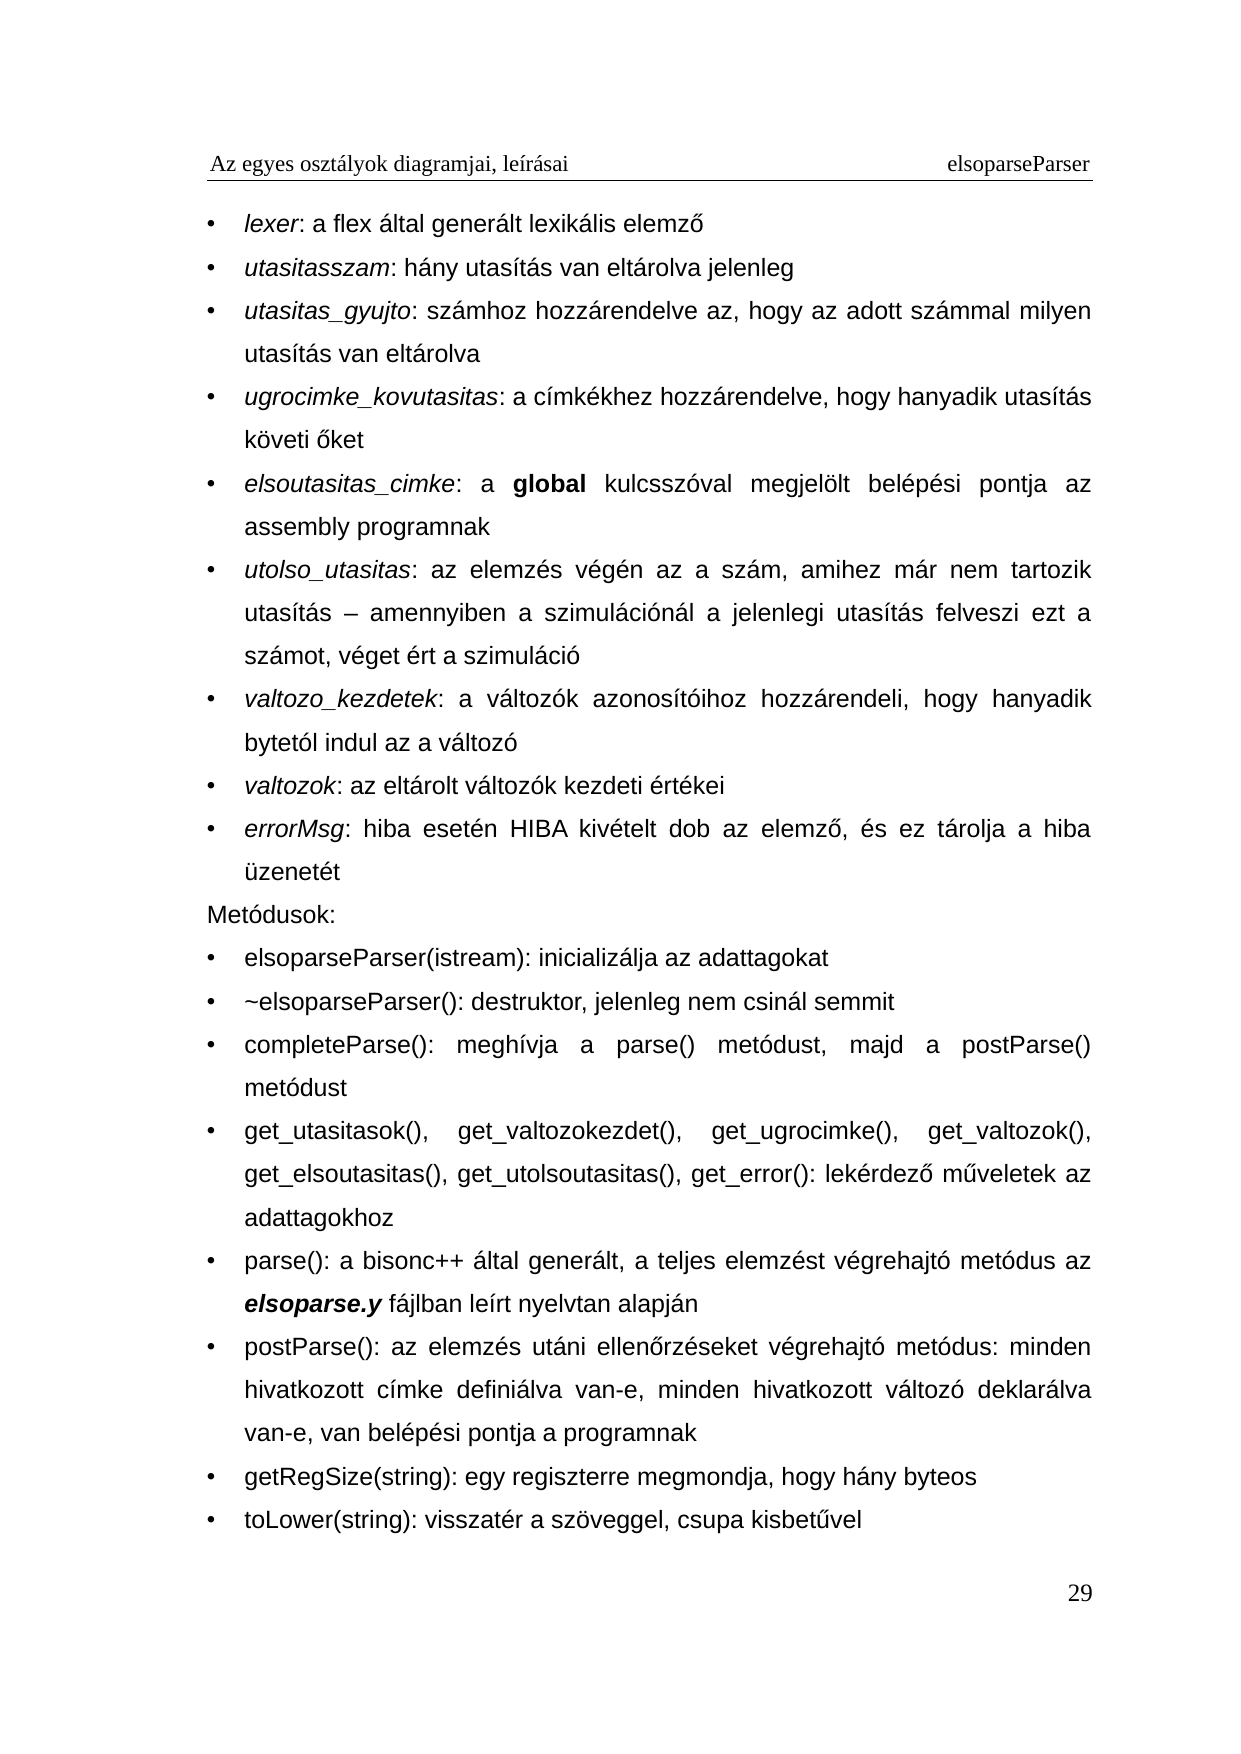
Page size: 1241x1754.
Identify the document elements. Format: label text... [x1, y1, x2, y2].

list valtozo_kezdetek: a változók azonosítóihoz hozzárendeli, hogy hanyadik bytetól indul az a változó [207, 684, 1093, 756]
list postParse(): az elemzés utáni ellenőrzéseket végrehajtó metódus: minden hivatkozott címke definiálva van-e, minden hivatkozott változó deklarálva van-e, van belépési pontja a programnak [207, 1332, 1093, 1447]
list valtozok: az eltárolt változók kezdeti értékei [207, 771, 1093, 799]
list completeParse(): meghívja a parse() metódust, majd a postParse() metódust [207, 1030, 1093, 1102]
list ugrocimke_kovutasitas: a címkékhez hozzárendelve, hogy hanyadik utasítás követi őket [207, 382, 1093, 454]
list utolso_utasitas: az elemzés végén az a szám, amihez már nem tartozik utasítás – amennyiben a szimulációnál a jelenlegi utasítás felveszi ezt a számot, véget ért a szimuláció [207, 555, 1093, 670]
text Metódusok: [207, 900, 1093, 929]
list getRegSize(string): egy regiszterre megmondja, hogy hány byteos [207, 1462, 1093, 1490]
list lexer: a flex által generált lexikális elemző [207, 209, 1093, 238]
list ~elsoparseParser(): destruktor, jelenleg nem csinál semmit [207, 987, 1093, 1016]
list utasitasszam: hány utasítás van eltárolva jelenleg [207, 253, 1093, 281]
list elsoparseParser(istream): inicializálja az adattagokat [207, 943, 1093, 972]
list toLower(string): visszatér a szöveggel, csupa kisbetűvel [207, 1505, 1093, 1534]
list get_utasitasok(), get_valtozokezdet(), get_ugrocimke(), get_valtozok(), get_elsoutasitas(), get_utolsoutasitas(), get_error(): lekérdező műveletek az adattagokhoz [207, 1116, 1093, 1231]
list parse(): a bisonc++ által generált, a teljes elemzést végrehajtó metódus az elsoparse.y fájlban leírt nyelvtan alapján [207, 1246, 1093, 1318]
list errorMsg: hiba esetén HIBA kivételt dob az elemző, és ez tárolja a hiba üzenetét [207, 814, 1093, 886]
list elsoutasitas_cimke: a global kulcsszóval megjelölt belépési pontja az assembly programnak [207, 468, 1093, 541]
list utasitas_gyujto: számhoz hozzárendelve az, hogy az adott számmal milyen utasítás van eltárolva [207, 296, 1093, 368]
